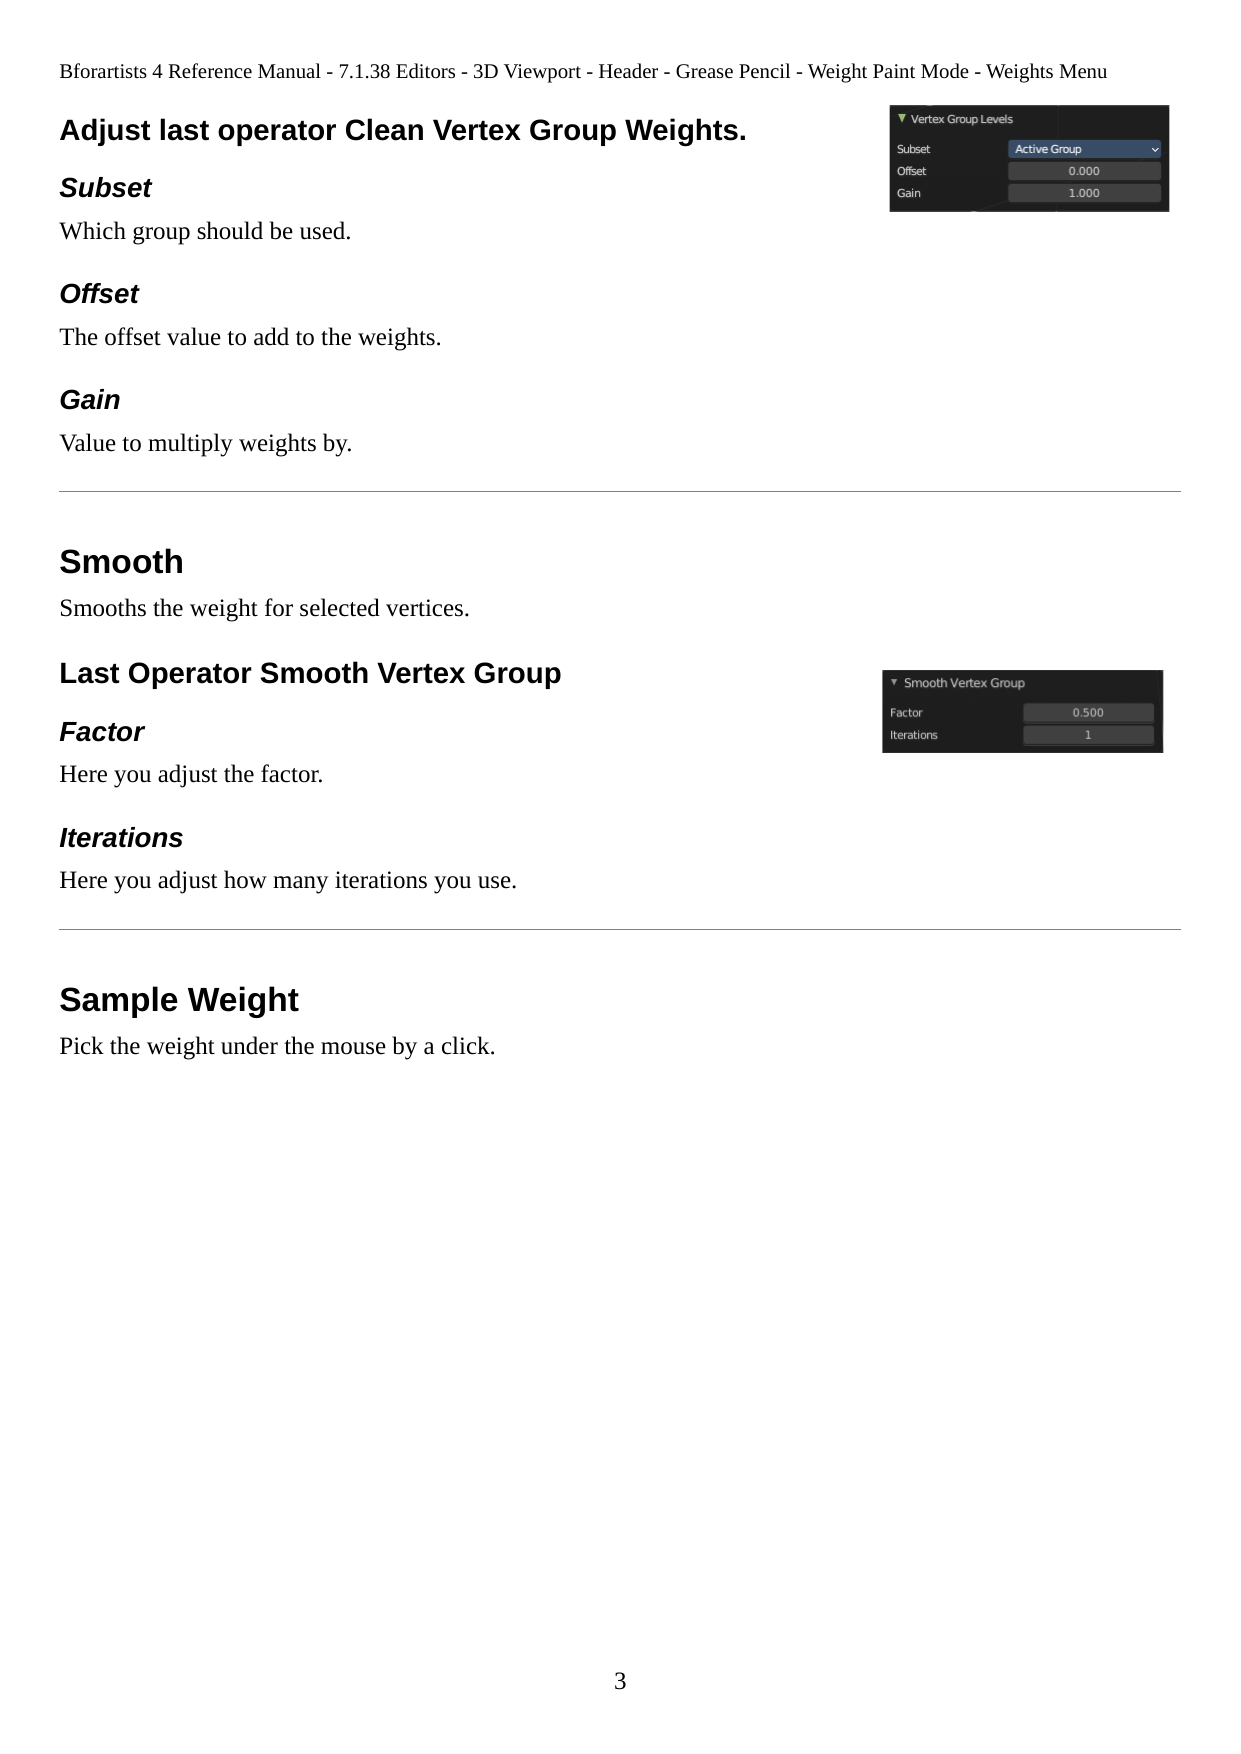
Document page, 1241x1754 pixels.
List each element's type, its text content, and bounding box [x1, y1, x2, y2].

text Which group should be used. [59, 216, 1181, 244]
text The offset value to add to the weights. [59, 322, 1181, 350]
text Here you adjust the factor. [59, 759, 1181, 788]
subtitle Gain [59, 383, 1181, 415]
subtitle Last Operator Smooth Vertex Group [59, 656, 1181, 690]
subtitle Factor [59, 715, 882, 747]
subtitle Smooth [59, 542, 1181, 580]
picture [889, 105, 1170, 212]
subtitle Offset [59, 277, 1181, 309]
text Value to multiply weights by. [59, 428, 1181, 456]
subtitle [1170, 171, 1181, 203]
subtitle Subset [59, 171, 889, 203]
text Smooths the weight for selected vertices. [59, 593, 1181, 622]
picture [882, 670, 1164, 753]
subtitle Sample Weight [59, 979, 1181, 1018]
subtitle Adjust last operator Clean Vertex Group Weights. [59, 113, 889, 146]
text Here you adjust how many iterations you use. [59, 866, 1181, 894]
subtitle [1164, 715, 1181, 747]
text Pick the weight under the mouse by a click. [59, 1031, 1181, 1059]
subtitle Iterations [59, 821, 1181, 853]
